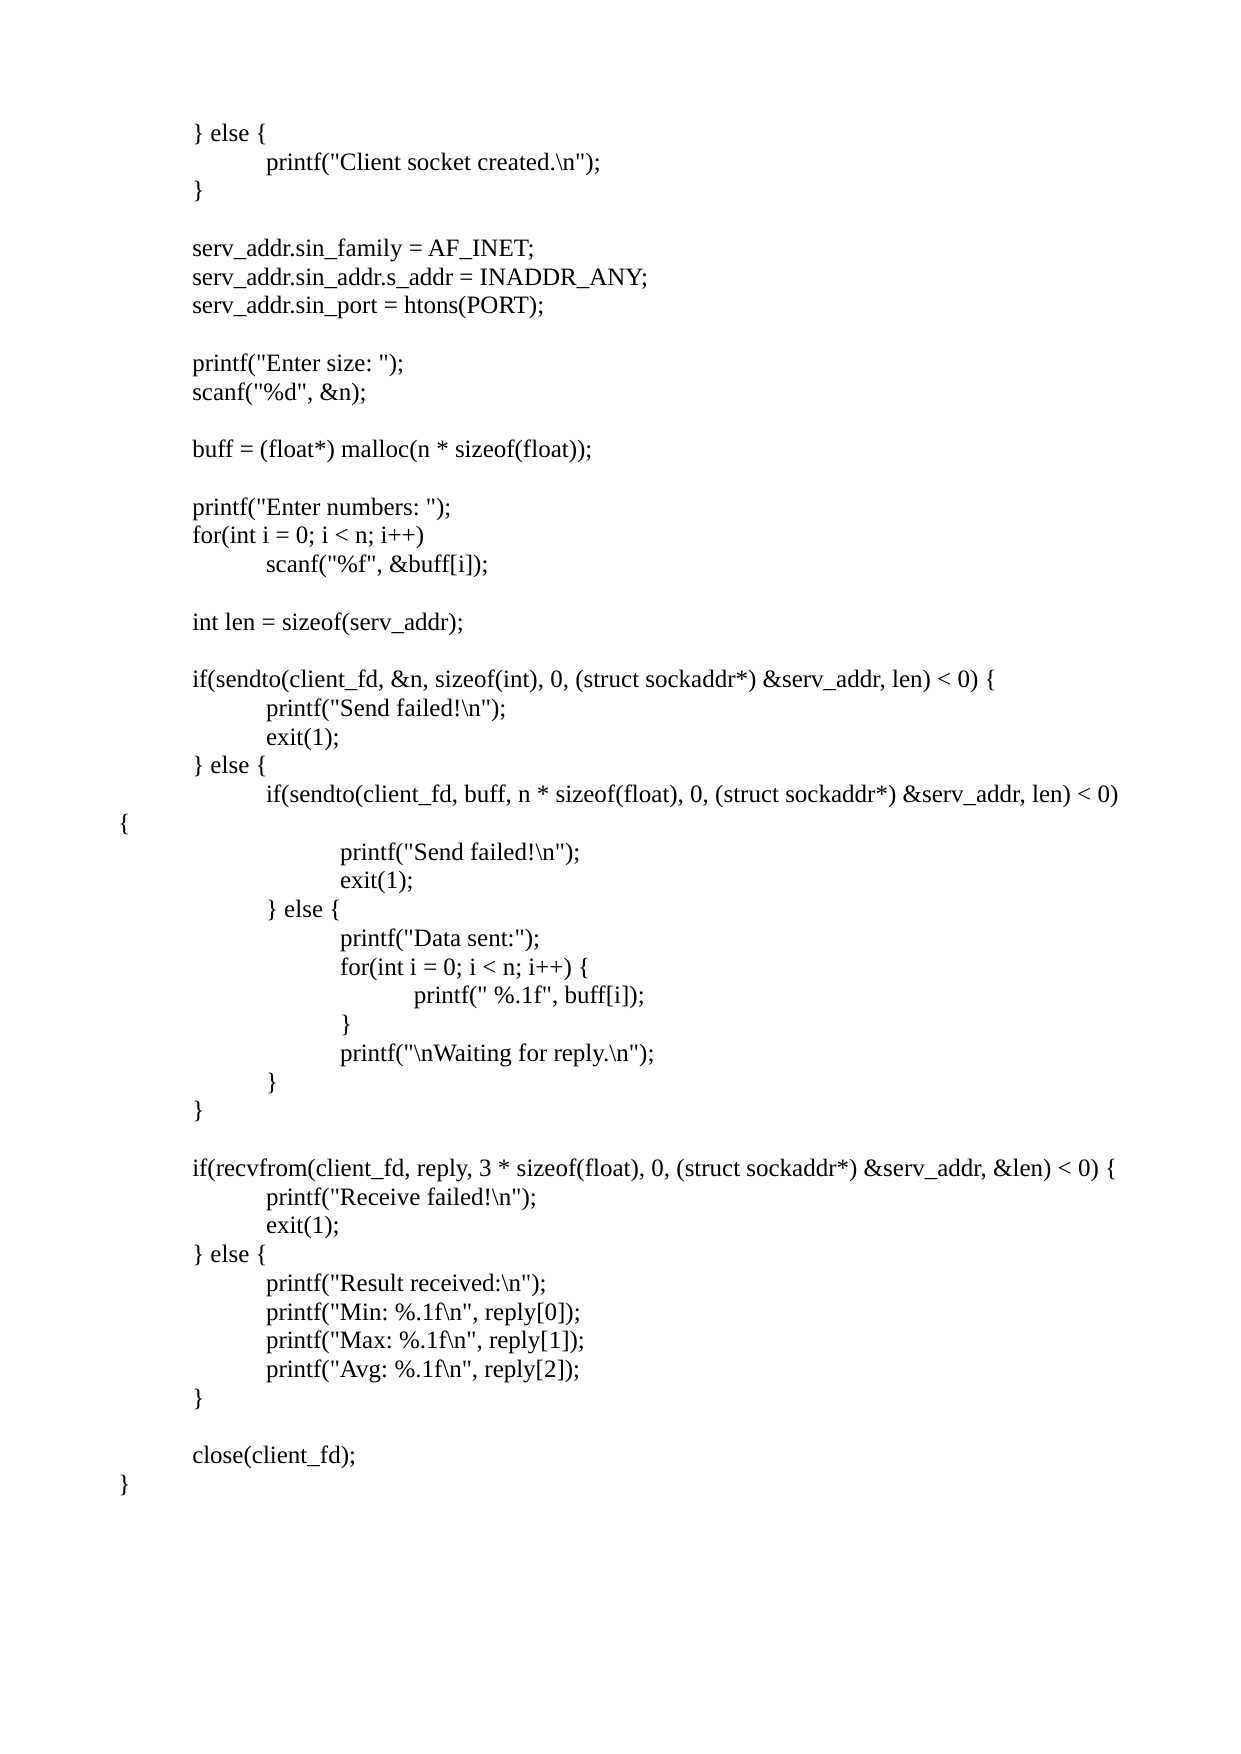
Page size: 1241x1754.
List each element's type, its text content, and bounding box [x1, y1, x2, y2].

text printf("Result received:\n"); [118, 1268, 1122, 1297]
text buff = (float*) malloc(n * sizeof(float)); [118, 434, 1122, 463]
text printf("Receive failed!\n"); [118, 1182, 1122, 1211]
text if(sendto(client_fd, buff, n * sizeof(float), 0, (struct sockaddr*) &serv_addr, len) < 0) { [118, 779, 1122, 837]
text close(client_fd); [118, 1441, 1122, 1469]
text if(sendto(client_fd, &n, sizeof(int), 0, (struct sockaddr*) &serv_addr, len) < 0) { [118, 664, 1122, 693]
text } [118, 1009, 1122, 1038]
text scanf("%f", &buff[i]); [118, 549, 1122, 578]
text printf("Data sent:"); [118, 923, 1122, 952]
text } [118, 176, 1122, 204]
text } else { [118, 1239, 1122, 1268]
text if(recvfrom(client_fd, reply, 3 * sizeof(float), 0, (struct sockaddr*) &serv_addr, &len) < 0) { [118, 1153, 1122, 1182]
text serv_addr.sin_family = AF_INET; [118, 233, 1122, 262]
text printf("Avg: %.1f\n", reply[2]); [118, 1354, 1122, 1383]
text serv_addr.sin_addr.s_addr = INADDR_ANY; [118, 262, 1122, 291]
text } else { [118, 751, 1122, 779]
text exit(1); [118, 866, 1122, 894]
text printf("Client socket created.\n"); [118, 147, 1122, 176]
text printf("Max: %.1f\n", reply[1]); [118, 1326, 1122, 1354]
text printf(" %.1f", buff[i]); [118, 981, 1122, 1009]
text printf("Send failed!\n"); [118, 837, 1122, 866]
text serv_addr.sin_port = htons(PORT); [118, 291, 1122, 319]
text for(int i = 0; i < n; i++) { [118, 952, 1122, 981]
text } else { [118, 894, 1122, 923]
text printf("Enter numbers: "); [118, 492, 1122, 521]
text } [118, 1096, 1122, 1124]
text } [118, 1469, 1122, 1498]
text exit(1); [118, 722, 1122, 751]
text exit(1); [118, 1211, 1122, 1239]
text printf("Enter size: "); [118, 348, 1122, 377]
text int len = sizeof(serv_addr); [118, 607, 1122, 636]
text for(int i = 0; i < n; i++) [118, 521, 1122, 549]
text scanf("%d", &n); [118, 377, 1122, 406]
text printf("Send failed!\n"); [118, 693, 1122, 722]
text } [118, 1067, 1122, 1096]
text printf("\nWaiting for reply.\n"); [118, 1038, 1122, 1067]
text printf("Min: %.1f\n", reply[0]); [118, 1297, 1122, 1326]
text } else { [118, 118, 1122, 147]
text } [118, 1383, 1122, 1412]
